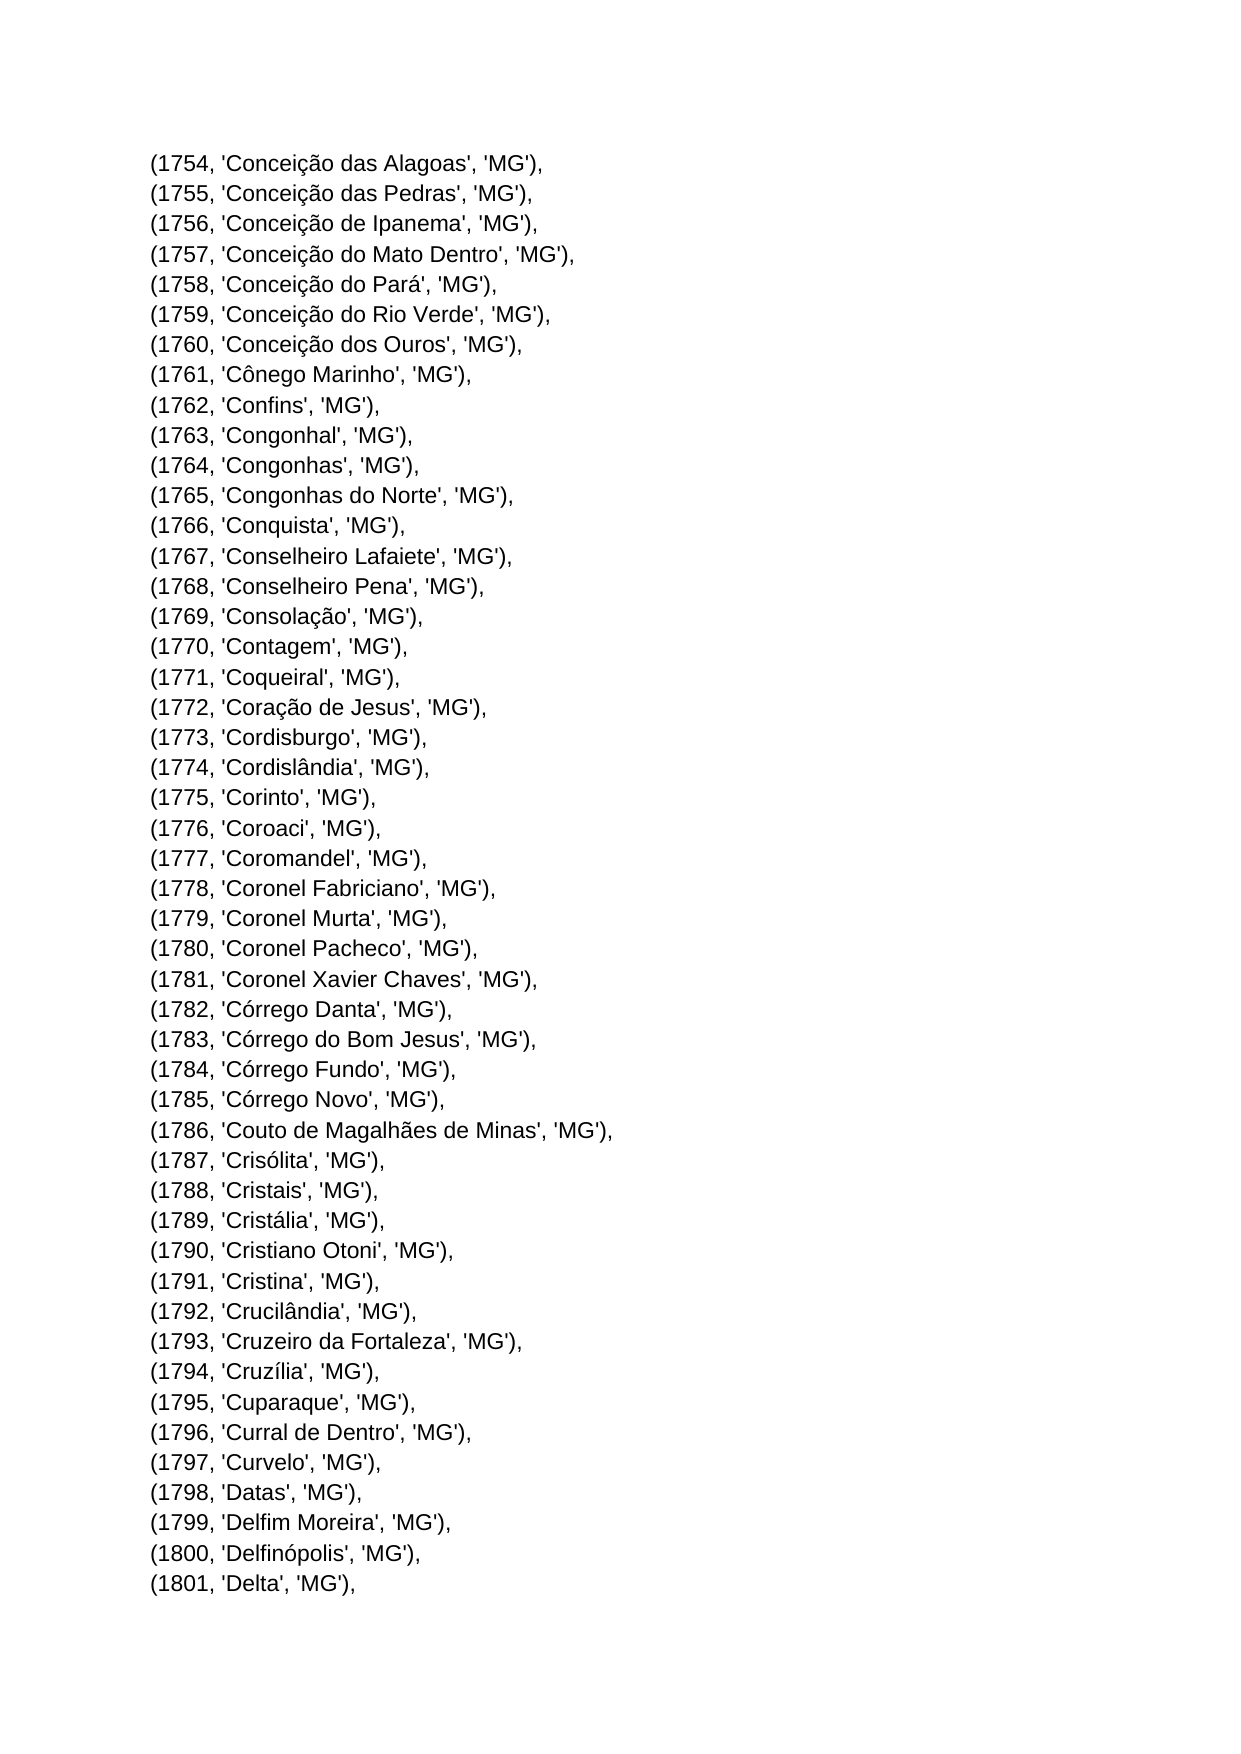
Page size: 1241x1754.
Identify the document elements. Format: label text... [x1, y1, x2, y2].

text (1769, 'Consolação', 'MG'), [150, 603, 1090, 629]
text (1779, 'Coronel Murta', 'MG'), [150, 905, 1090, 932]
text (1794, 'Cruzília', 'MG'), [150, 1358, 1090, 1385]
text (1757, 'Conceição do Mato Dentro', 'MG'), [150, 241, 1090, 267]
text (1785, 'Córrego Novo', 'MG'), [150, 1086, 1090, 1113]
text (1800, 'Delfinópolis', 'MG'), [150, 1539, 1090, 1566]
text (1763, 'Congonhal', 'MG'), [150, 422, 1090, 448]
text (1758, 'Conceição do Pará', 'MG'), [150, 271, 1090, 297]
text (1771, 'Coqueiral', 'MG'), [150, 663, 1090, 690]
text (1795, 'Cuparaque', 'MG'), [150, 1388, 1090, 1415]
text (1768, 'Conselheiro Pena', 'MG'), [150, 573, 1090, 599]
text (1796, 'Curral de Dentro', 'MG'), [150, 1419, 1090, 1445]
text (1774, 'Cordislândia', 'MG'), [150, 754, 1090, 781]
text (1799, 'Delfim Moreira', 'MG'), [150, 1509, 1090, 1536]
text (1765, 'Congonhas do Norte', 'MG'), [150, 482, 1090, 509]
text (1775, 'Corinto', 'MG'), [150, 784, 1090, 811]
text (1755, 'Conceição das Pedras', 'MG'), [150, 180, 1090, 207]
text (1764, 'Congonhas', 'MG'), [150, 452, 1090, 478]
text (1783, 'Córrego do Bom Jesus', 'MG'), [150, 1026, 1090, 1052]
text (1767, 'Conselheiro Lafaiete', 'MG'), [150, 543, 1090, 569]
text (1761, 'Cônego Marinho', 'MG'), [150, 361, 1090, 388]
text (1786, 'Couto de Magalhães de Minas', 'MG'), [150, 1117, 1090, 1143]
text (1790, 'Cristiano Otoni', 'MG'), [150, 1237, 1090, 1264]
text (1797, 'Curvelo', 'MG'), [150, 1449, 1090, 1475]
text (1777, 'Coromandel', 'MG'), [150, 845, 1090, 871]
text (1776, 'Coroaci', 'MG'), [150, 814, 1090, 841]
text (1784, 'Córrego Fundo', 'MG'), [150, 1056, 1090, 1083]
text (1754, 'Conceição das Alagoas', 'MG'), [150, 150, 1090, 176]
text (1773, 'Cordisburgo', 'MG'), [150, 724, 1090, 750]
text (1801, 'Delta', 'MG'), [150, 1570, 1090, 1596]
text (1798, 'Datas', 'MG'), [150, 1479, 1090, 1506]
text (1782, 'Córrego Danta', 'MG'), [150, 996, 1090, 1022]
text (1791, 'Cristina', 'MG'), [150, 1268, 1090, 1294]
text (1760, 'Conceição dos Ouros', 'MG'), [150, 331, 1090, 358]
text (1792, 'Crucilândia', 'MG'), [150, 1298, 1090, 1324]
text (1788, 'Cristais', 'MG'), [150, 1177, 1090, 1203]
text (1762, 'Confins', 'MG'), [150, 392, 1090, 418]
text (1766, 'Conquista', 'MG'), [150, 512, 1090, 539]
text (1793, 'Cruzeiro da Fortaleza', 'MG'), [150, 1328, 1090, 1354]
text (1781, 'Coronel Xavier Chaves', 'MG'), [150, 966, 1090, 992]
text (1780, 'Coronel Pacheco', 'MG'), [150, 935, 1090, 962]
text (1778, 'Coronel Fabriciano', 'MG'), [150, 875, 1090, 901]
text (1770, 'Contagem', 'MG'), [150, 633, 1090, 660]
text (1789, 'Cristália', 'MG'), [150, 1207, 1090, 1234]
text (1759, 'Conceição do Rio Verde', 'MG'), [150, 301, 1090, 327]
text (1772, 'Coração de Jesus', 'MG'), [150, 694, 1090, 720]
text (1756, 'Conceição de Ipanema', 'MG'), [150, 210, 1090, 237]
text (1787, 'Crisólita', 'MG'), [150, 1147, 1090, 1173]
